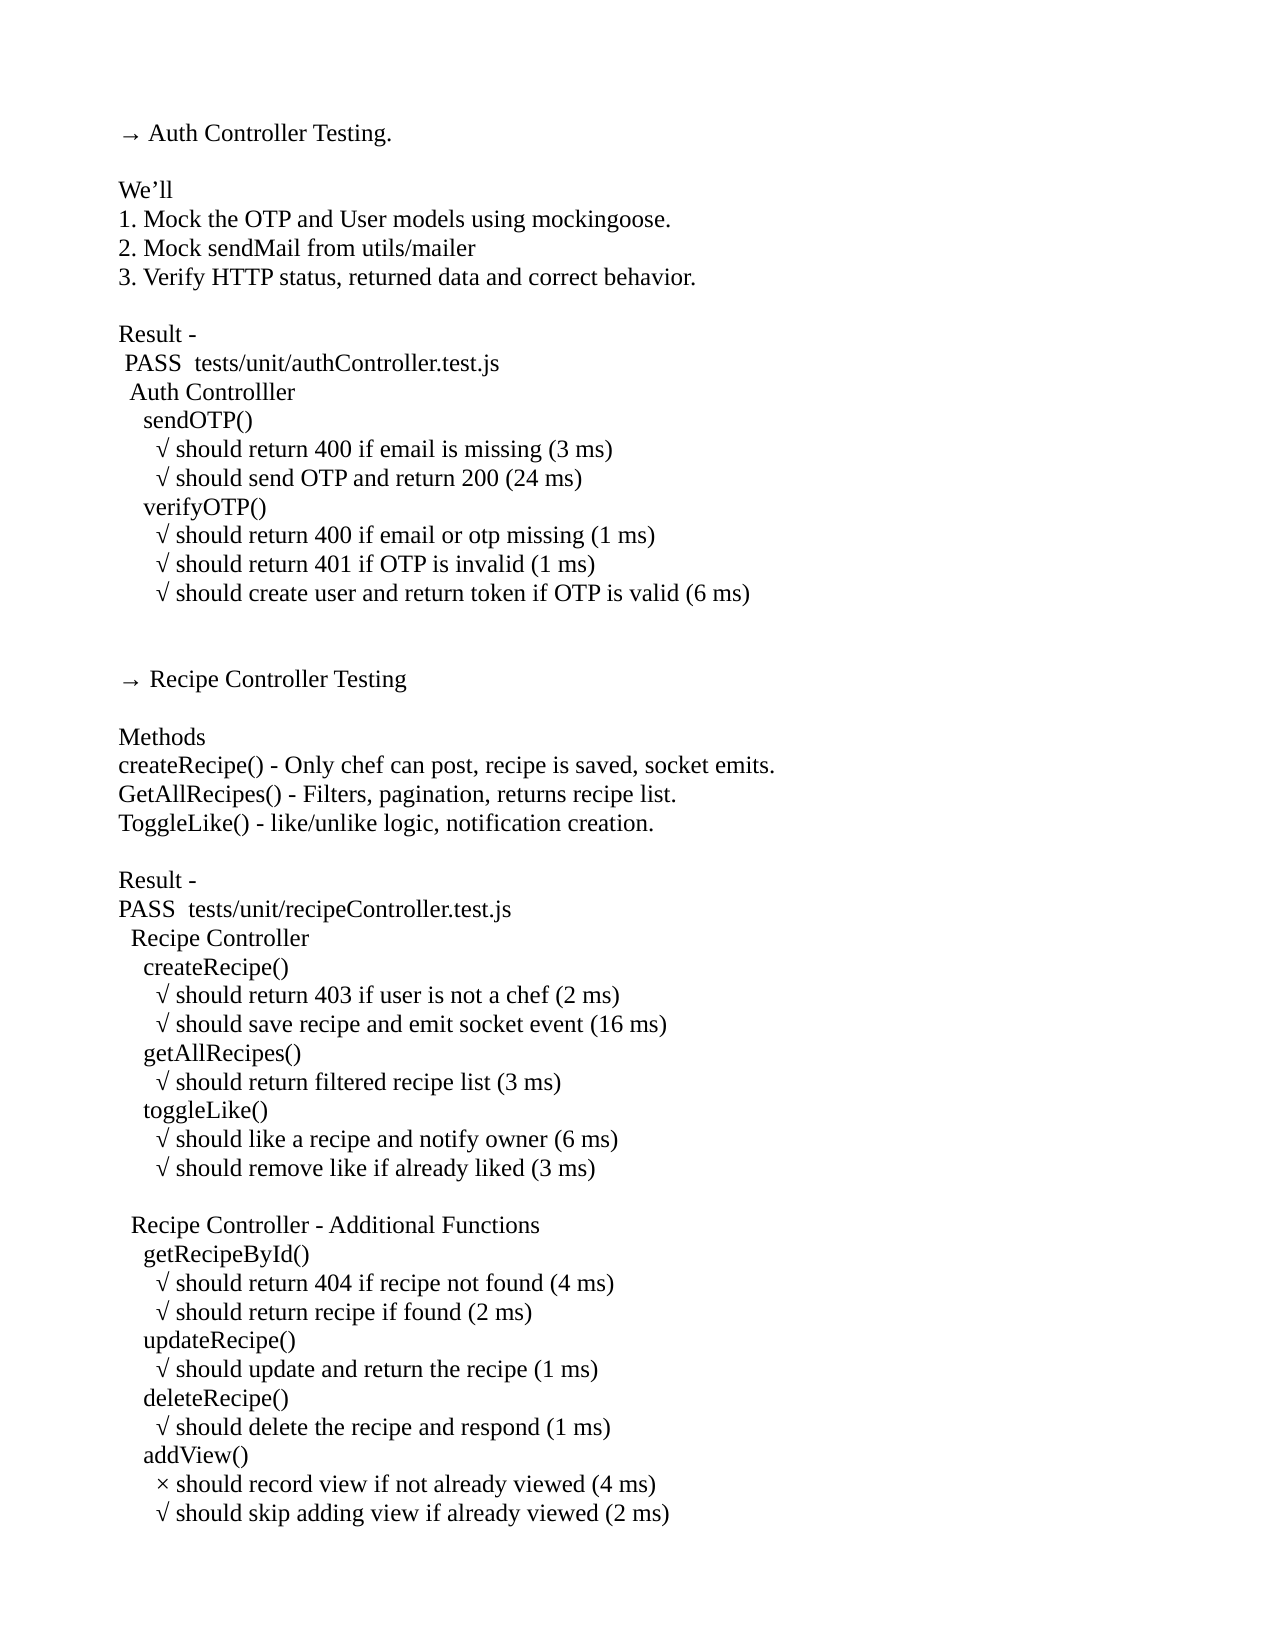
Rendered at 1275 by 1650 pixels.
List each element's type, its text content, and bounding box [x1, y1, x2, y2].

text √ should remove like if already liked (3 ms) [118, 1153, 1157, 1182]
text × should record view if not already viewed (4 ms) [118, 1469, 1157, 1498]
text toggleLike() [118, 1096, 1157, 1124]
text √ should return 401 if OTP is invalid (1 ms) [118, 549, 1157, 578]
text Recipe Controller - Additional Functions [118, 1211, 1157, 1239]
text √ should update and return the recipe (1 ms) [118, 1354, 1157, 1383]
text 2. Mock sendMail from utils/mailer [118, 233, 1157, 262]
text √ should return 400 if email is missing (3 ms) [118, 434, 1157, 463]
text √ should send OTP and return 200 (24 ms) [118, 463, 1157, 492]
text √ should return 403 if user is not a chef (2 ms) [118, 981, 1157, 1009]
text GetAllRecipes() - Filters, pagination, returns recipe list. [118, 779, 1157, 808]
text getAllRecipes() [118, 1038, 1157, 1067]
text sendOTP() [118, 406, 1157, 434]
text addView() [118, 1441, 1157, 1469]
text We’ll [118, 176, 1157, 204]
text √ should delete the recipe and respond (1 ms) [118, 1412, 1157, 1441]
text √ should return 400 if email or otp missing (1 ms) [118, 521, 1157, 549]
text √ should return 404 if recipe not found (4 ms) [118, 1268, 1157, 1297]
text ToggleLike() - like/unlike logic, notification creation. Result - [118, 808, 1157, 894]
text √ should save recipe and emit socket event (16 ms) [118, 1009, 1157, 1038]
text → Auth Controller Testing. [118, 118, 1157, 176]
text → Recipe Controller Testing [118, 664, 1157, 693]
text Auth Controlller [118, 377, 1157, 406]
text updateRecipe() [118, 1326, 1157, 1354]
text √ should like a recipe and notify owner (6 ms) [118, 1124, 1157, 1153]
text √ should return recipe if found (2 ms) [118, 1297, 1157, 1326]
text createRecipe() [118, 952, 1157, 981]
text 1. Mock the OTP and User models using mockingoose. [118, 204, 1157, 233]
text 3. Verify HTTP status, returned data and correct behavior. [118, 262, 1157, 291]
text verifyOTP() [118, 492, 1157, 521]
text √ should create user and return token if OTP is valid (6 ms) [118, 578, 1157, 607]
text Methods createRecipe() - Only chef can post, recipe is saved, socket emits. [118, 722, 1157, 779]
text deleteRecipe() [118, 1383, 1157, 1412]
text Recipe Controller [118, 923, 1157, 952]
text Result - PASS tests/unit/authController.test.js [118, 291, 1157, 377]
text getRecipeById() [118, 1239, 1157, 1268]
text √ should skip adding view if already viewed (2 ms) [118, 1498, 1157, 1527]
text √ should return filtered recipe list (3 ms) [118, 1067, 1157, 1096]
text PASS tests/unit/recipeController.test.js [118, 894, 1157, 923]
